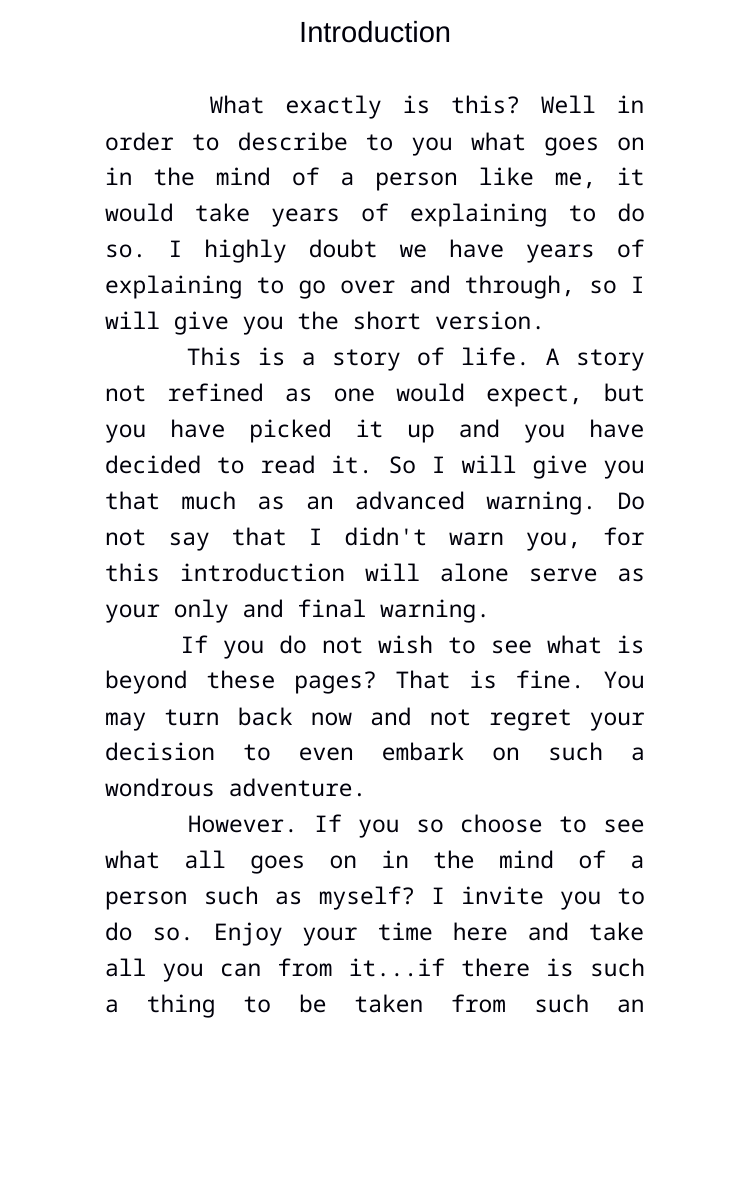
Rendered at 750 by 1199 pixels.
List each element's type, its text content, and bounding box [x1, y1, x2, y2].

text If you do not wish to see what is beyond these pages? That is fine. You may turn back now and not regret your decision to even embark on such a wondrous adventure. [105, 628, 645, 803]
text However. If you so choose to see what all goes on in the mind of a person such as myself? I invite you to do so. Enjoy your time here and take all you can from it...if there is such a thing to be taken from such an [105, 808, 645, 1019]
text This is a story of life. A story not refined as one would expect, but you have picked it up and you have decided to read it. So I will give you that much as an advanced warning. Do not say that I didn't warn you, for this introduction will alone serve as your only and final warning. [105, 341, 645, 624]
text What exactly is this? Well in order to describe to you what goes on in the mind of a person like me, it would take years of explaining to do so. I highly doubt we have years of explaining to go over and through, so I will give you the short version. [105, 89, 645, 336]
text Introduction [105, 15, 645, 48]
